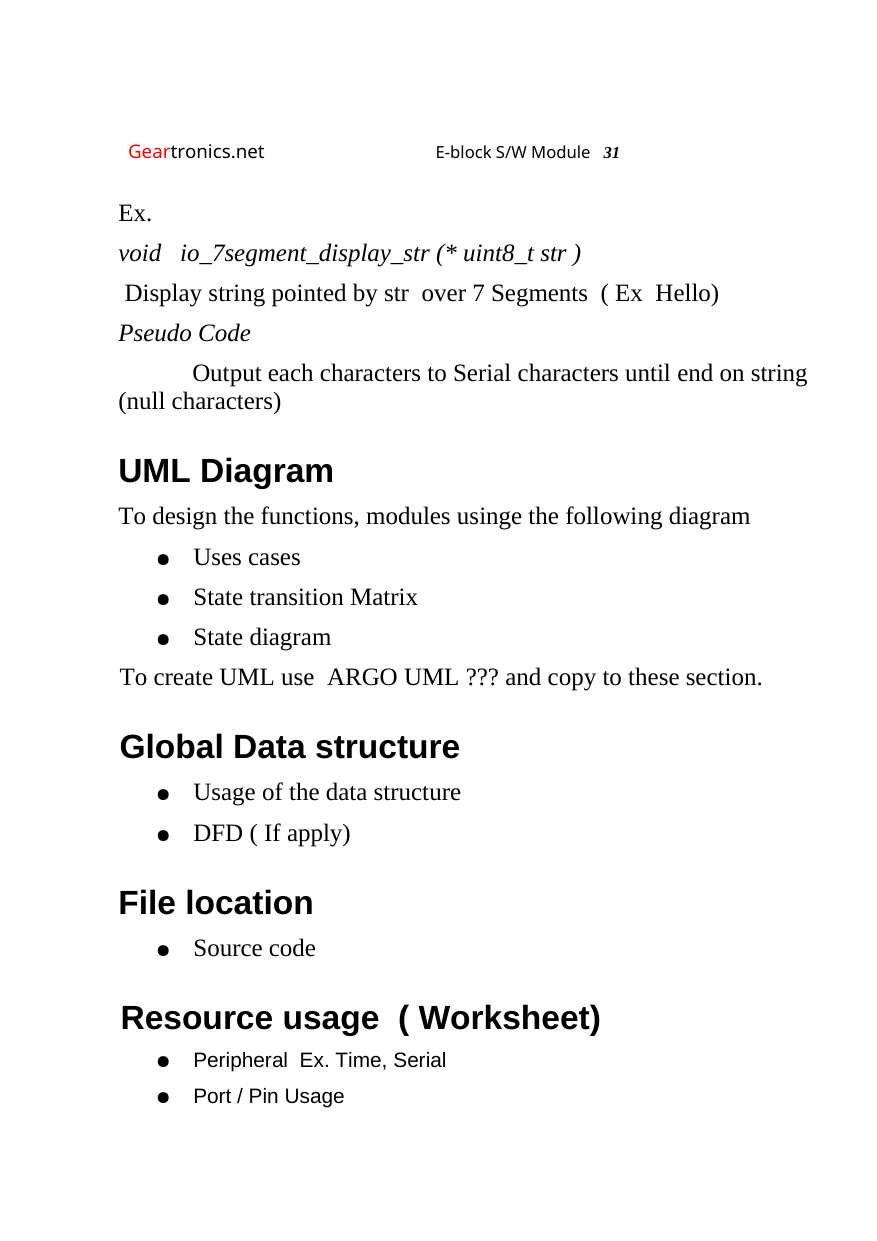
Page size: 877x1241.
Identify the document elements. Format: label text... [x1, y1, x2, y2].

text Ex. [118, 199, 818, 226]
list DFD ( If apply) [156, 819, 818, 846]
text Display string pointed by str over 7 Segments ( Ex Hello) [118, 279, 818, 307]
text Pseudo Code [118, 319, 818, 347]
text To design the functions, modules usinge the following diagram [118, 502, 818, 530]
list State transition Matrix [156, 583, 818, 611]
text void io_7segment_display_str (* uint8_t str ) [118, 239, 818, 267]
subtitle File location [118, 884, 818, 921]
list Usage of the data structure [156, 778, 818, 806]
list Peripheral Ex. Time, Serial [156, 1049, 818, 1072]
subtitle Global Data structure [82, 728, 818, 766]
list Port / Pin Usage [156, 1085, 818, 1108]
text Output each characters to Serial characters until end on string (null characters) [118, 359, 818, 415]
list Uses cases [156, 543, 818, 570]
list To create UML use ARGO UML ??? and copy to these section. [82, 663, 818, 691]
list Source code [156, 934, 818, 962]
list State diagram [156, 623, 818, 651]
subtitle UML Diagram [118, 452, 818, 490]
subtitle Resource usage ( Worksheet) [83, 999, 818, 1037]
